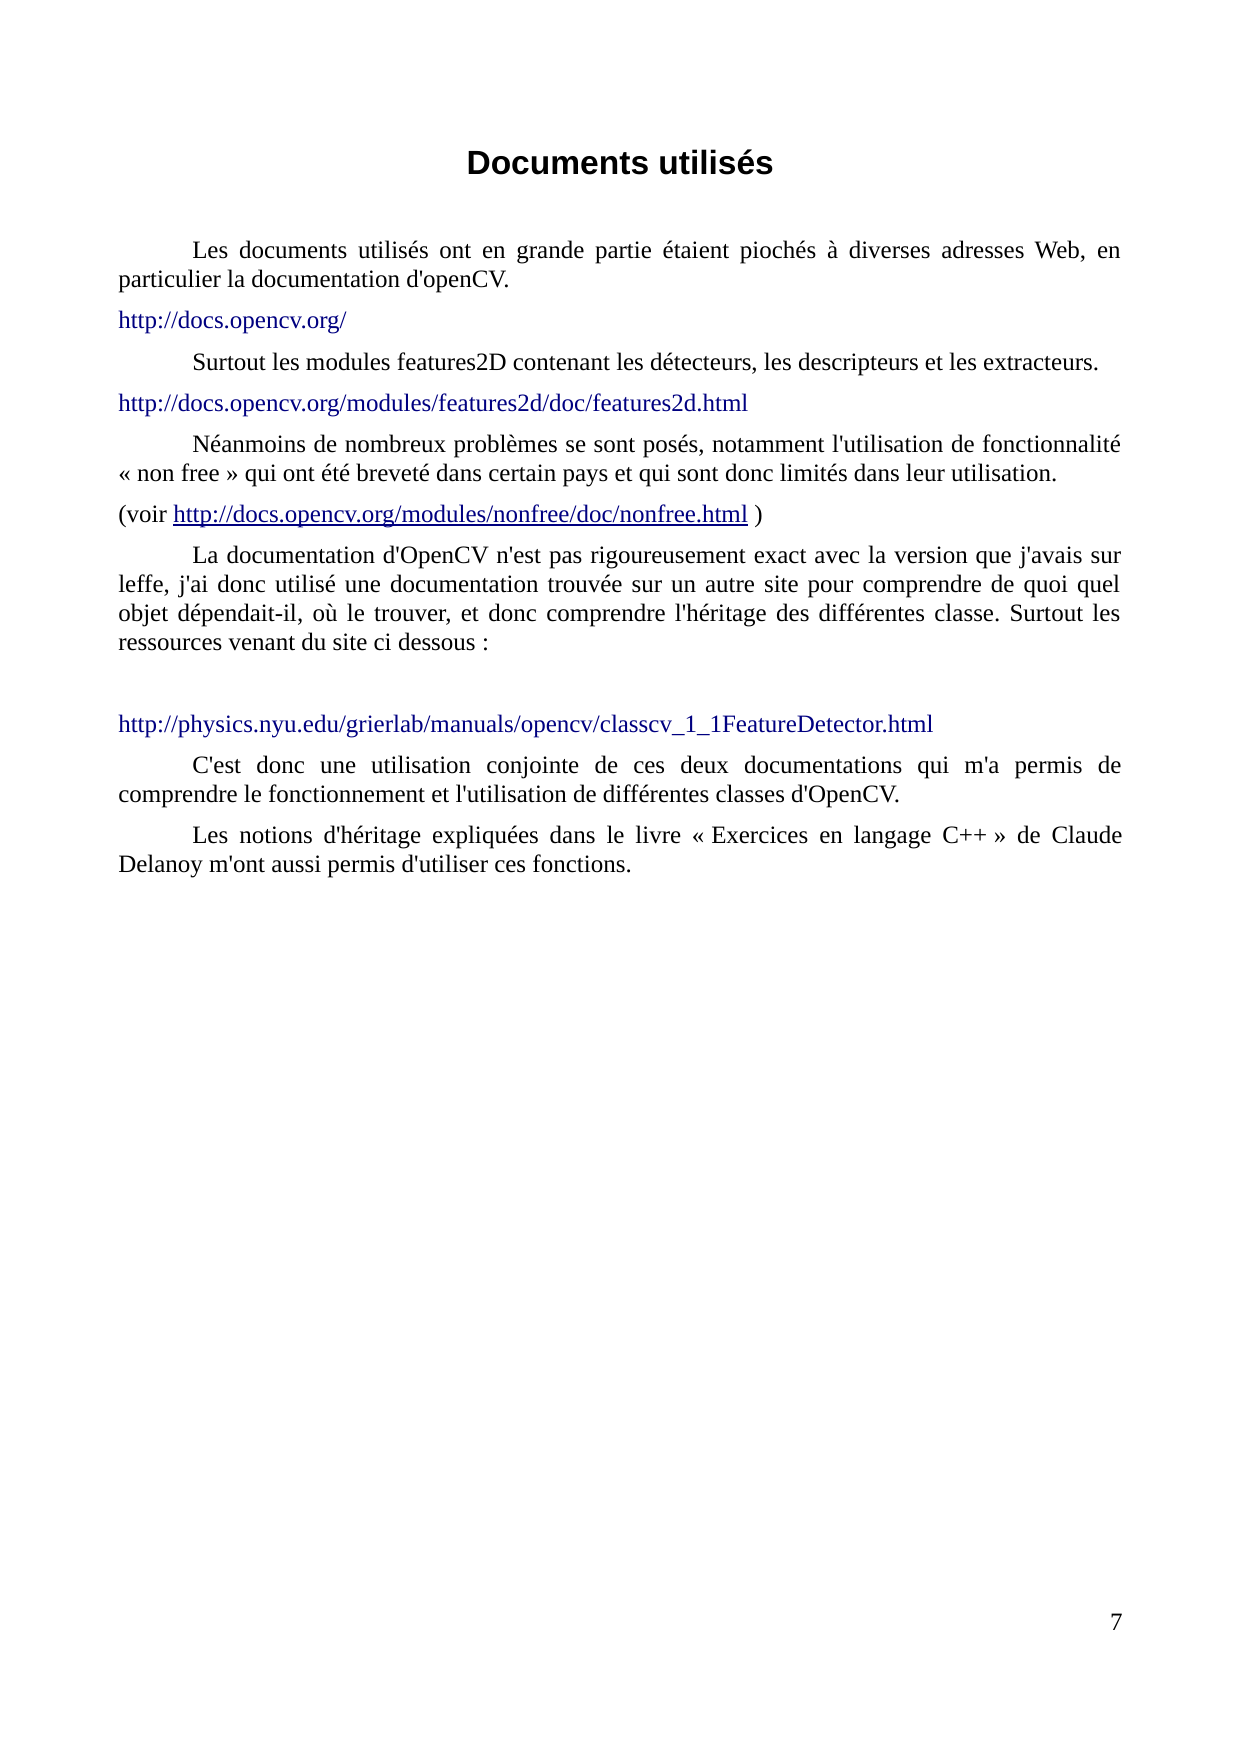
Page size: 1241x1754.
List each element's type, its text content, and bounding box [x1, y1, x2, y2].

text http://docs.opencv.org/ [118, 306, 1122, 334]
text Les documents utilisés ont en grande partie étaient piochés à diverses adresses Web, en particulier la documentation d'openCV. [118, 236, 1122, 293]
text http://docs.opencv.org/modules/features2d/doc/features2d.html [118, 388, 1122, 417]
text Les notions d'héritage expliquées dans le livre « Exercices en langage C++ » de Claude Delanoy m'ont aussi permis d'utiliser ces fonctions. [118, 821, 1122, 878]
subtitle Documents utilisés [118, 143, 1122, 182]
text Néanmoins de nombreux problèmes se sont posés, notamment l'utilisation de fonctionnalité « non free » qui ont été breveté dans certain pays et qui sont donc limités dans leur utilisation. [118, 429, 1122, 487]
text (voir http://docs.opencv.org/modules/nonfree/doc/nonfree.html ) [118, 499, 1122, 528]
text C'est donc une utilisation conjointe de ces deux documentations qui m'a permis de comprendre le fonctionnement et l'utilisation de différentes classes d'OpenCV. [118, 751, 1122, 808]
text Surtout les modules features2D contenant les détecteurs, les descripteurs et les extracteurs. [118, 347, 1122, 376]
text http://physics.nyu.edu/grierlab/manuals/opencv/classcv_1_1FeatureDetector.html [118, 709, 1122, 738]
text La documentation d'OpenCV n'est pas rigoureusement exact avec la version que j'avais sur leffe, j'ai donc utilisé une documentation trouvée sur un autre site pour comprendre de quoi quel objet dépendait-il, où le trouver, et donc comprendre l'héritage des différentes classe. Surtout les ressources venant du site ci dessous : [118, 541, 1122, 656]
